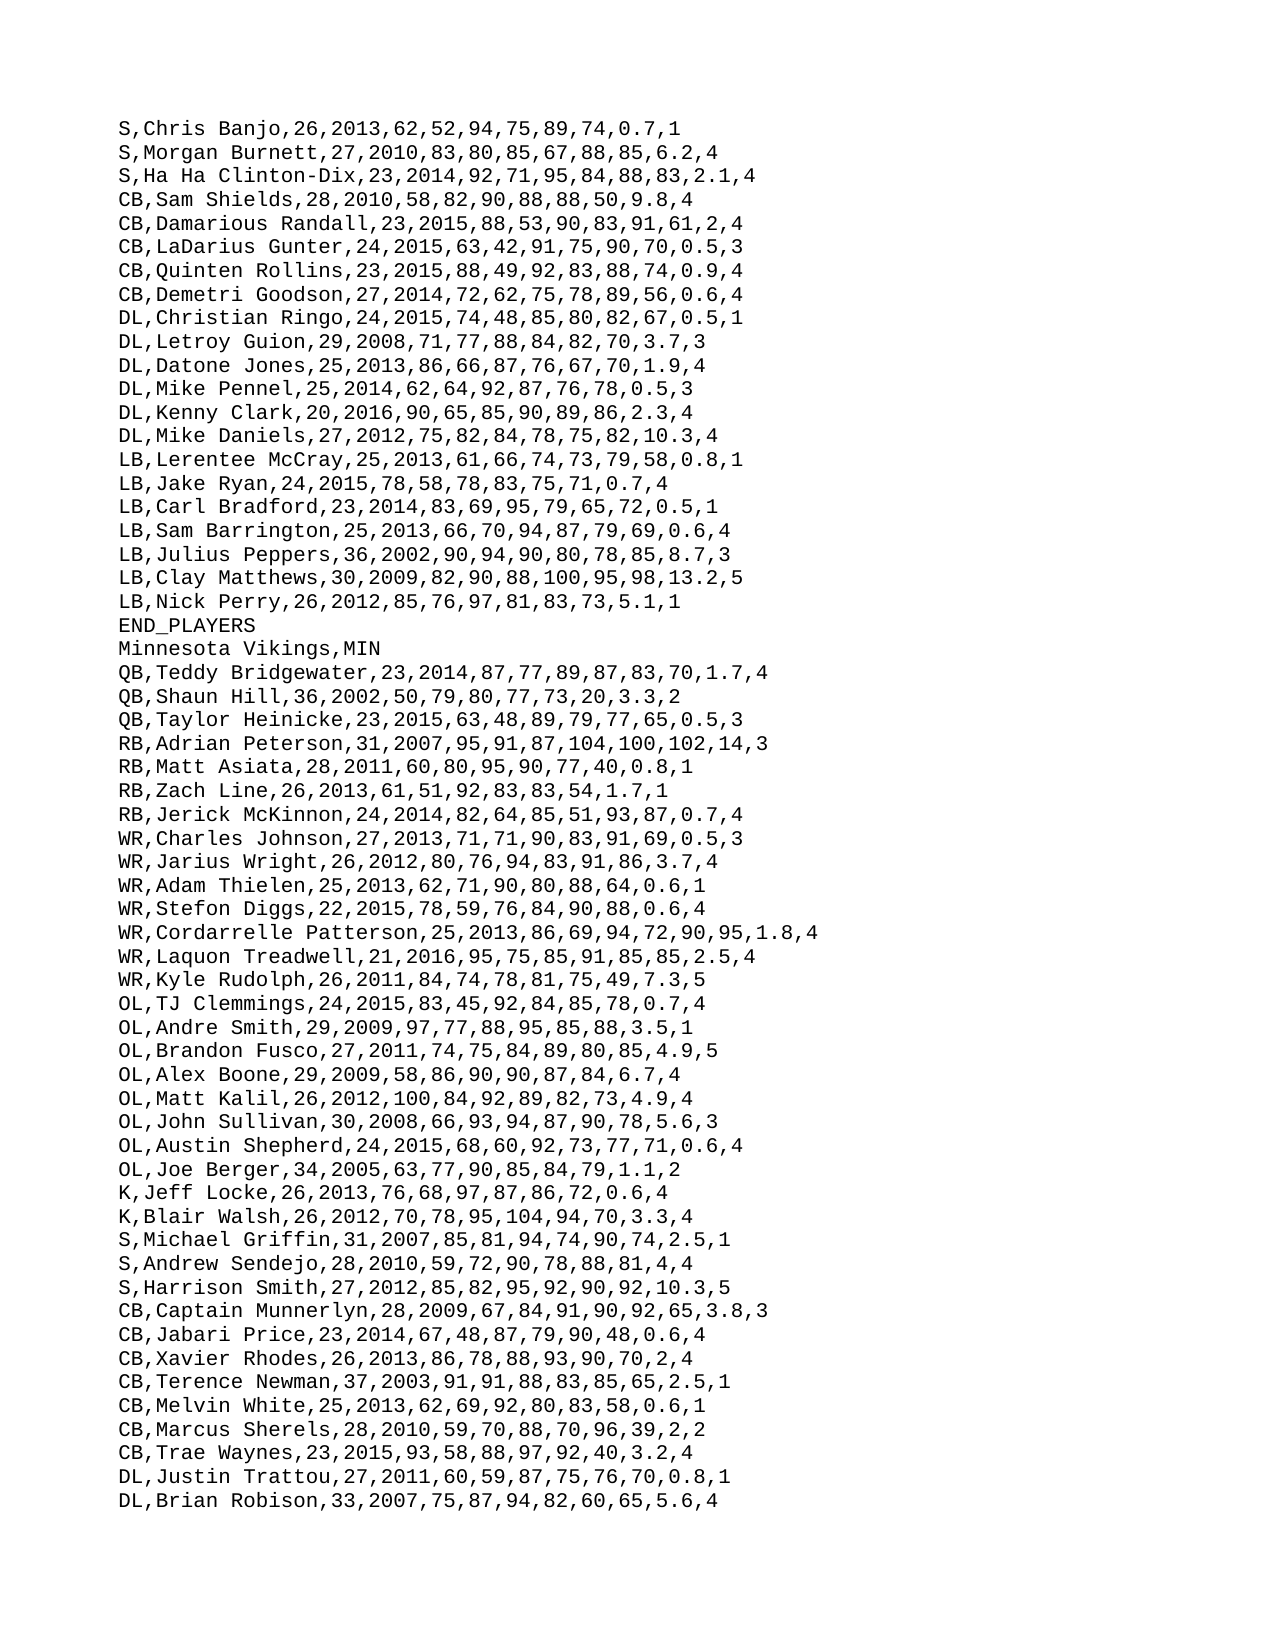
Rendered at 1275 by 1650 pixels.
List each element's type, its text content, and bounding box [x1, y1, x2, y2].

text DL,Datone Jones,25,2013,86,66,87,76,67,70,1.9,4 [118, 354, 1157, 378]
text OL,Austin Shepherd,24,2015,68,60,92,73,77,71,0.6,4 [118, 1135, 1157, 1158]
text QB,Teddy Bridgewater,23,2014,87,77,89,87,83,70,1.7,4 [118, 662, 1157, 686]
text OL,Joe Berger,34,2005,63,77,90,85,84,79,1.1,2 [118, 1158, 1157, 1182]
text OL,Andre Smith,29,2009,97,77,88,95,85,88,3.5,1 [118, 1017, 1157, 1040]
text RB,Zach Line,26,2013,61,51,92,83,83,54,1.7,1 [118, 780, 1157, 804]
text LB,Nick Perry,26,2012,85,76,97,81,83,73,5.1,1 [118, 591, 1157, 615]
text CB,LaDarius Gunter,24,2015,63,42,91,75,90,70,0.5,3 [118, 236, 1157, 260]
text LB,Julius Peppers,36,2002,90,94,90,80,78,85,8.7,3 [118, 544, 1157, 567]
text DL,Justin Trattou,27,2011,60,59,87,75,76,70,0.8,1 [118, 1466, 1157, 1489]
text END_PLAYERS [118, 615, 1157, 638]
text WR,Charles Johnson,27,2013,71,71,90,83,91,69,0.5,3 [118, 827, 1157, 851]
text OL,John Sullivan,30,2008,66,93,94,87,90,78,5.6,3 [118, 1111, 1157, 1135]
text K,Jeff Locke,26,2013,76,68,97,87,86,72,0.6,4 [118, 1182, 1157, 1206]
text LB,Clay Matthews,30,2009,82,90,88,100,95,98,13.2,5 [118, 567, 1157, 591]
text DL,Kenny Clark,20,2016,90,65,85,90,89,86,2.3,4 [118, 402, 1157, 426]
text WR,Adam Thielen,25,2013,62,71,90,80,88,64,0.6,1 [118, 875, 1157, 898]
text Minnesota Vikings,MIN [118, 638, 1157, 662]
text DL,Letroy Guion,29,2008,71,77,88,84,82,70,3.7,3 [118, 331, 1157, 354]
text LB,Carl Bradford,23,2014,83,69,95,79,65,72,0.5,1 [118, 496, 1157, 520]
text S,Andrew Sendejo,28,2010,59,72,90,78,88,81,4,4 [118, 1253, 1157, 1277]
text CB,Captain Munnerlyn,28,2009,67,84,91,90,92,65,3.8,3 [118, 1300, 1157, 1324]
text WR,Stefon Diggs,22,2015,78,59,76,84,90,88,0.6,4 [118, 898, 1157, 922]
text CB,Damarious Randall,23,2015,88,53,90,83,91,61,2,4 [118, 213, 1157, 236]
text LB,Sam Barrington,25,2013,66,70,94,87,79,69,0.6,4 [118, 520, 1157, 544]
text RB,Adrian Peterson,31,2007,95,91,87,104,100,102,14,3 [118, 733, 1157, 757]
text QB,Shaun Hill,36,2002,50,79,80,77,73,20,3.3,2 [118, 686, 1157, 709]
text CB,Quinten Rollins,23,2015,88,49,92,83,88,74,0.9,4 [118, 260, 1157, 284]
text OL,Matt Kalil,26,2012,100,84,92,89,82,73,4.9,4 [118, 1088, 1157, 1111]
text WR,Kyle Rudolph,26,2011,84,74,78,81,75,49,7.3,5 [118, 969, 1157, 993]
text RB,Jerick McKinnon,24,2014,82,64,85,51,93,87,0.7,4 [118, 804, 1157, 827]
text K,Blair Walsh,26,2012,70,78,95,104,94,70,3.3,4 [118, 1206, 1157, 1229]
text S,Harrison Smith,27,2012,85,82,95,92,90,92,10.3,5 [118, 1277, 1157, 1300]
text S,Morgan Burnett,27,2010,83,80,85,67,88,85,6.2,4 [118, 142, 1157, 165]
text DL,Mike Daniels,27,2012,75,82,84,78,75,82,10.3,4 [118, 426, 1157, 449]
text CB,Melvin White,25,2013,62,69,92,80,83,58,0.6,1 [118, 1395, 1157, 1419]
text OL,TJ Clemmings,24,2015,83,45,92,84,85,78,0.7,4 [118, 993, 1157, 1017]
text CB,Trae Waynes,23,2015,93,58,88,97,92,40,3.2,4 [118, 1442, 1157, 1466]
text CB,Sam Shields,28,2010,58,82,90,88,88,50,9.8,4 [118, 189, 1157, 213]
text WR,Cordarrelle Patterson,25,2013,86,69,94,72,90,95,1.8,4 [118, 922, 1157, 946]
text OL,Brandon Fusco,27,2011,74,75,84,89,80,85,4.9,5 [118, 1040, 1157, 1064]
text WR,Jarius Wright,26,2012,80,76,94,83,91,86,3.7,4 [118, 851, 1157, 875]
text RB,Matt Asiata,28,2011,60,80,95,90,77,40,0.8,1 [118, 757, 1157, 780]
text WR,Laquon Treadwell,21,2016,95,75,85,91,85,85,2.5,4 [118, 946, 1157, 969]
text QB,Taylor Heinicke,23,2015,63,48,89,79,77,65,0.5,3 [118, 709, 1157, 733]
text DL,Brian Robison,33,2007,75,87,94,82,60,65,5.6,4 [118, 1489, 1157, 1513]
text CB,Marcus Sherels,28,2010,59,70,88,70,96,39,2,2 [118, 1419, 1157, 1442]
text LB,Lerentee McCray,25,2013,61,66,74,73,79,58,0.8,1 [118, 449, 1157, 473]
text CB,Demetri Goodson,27,2014,72,62,75,78,89,56,0.6,4 [118, 284, 1157, 307]
text CB,Jabari Price,23,2014,67,48,87,79,90,48,0.6,4 [118, 1324, 1157, 1348]
text OL,Alex Boone,29,2009,58,86,90,90,87,84,6.7,4 [118, 1064, 1157, 1088]
text S,Michael Griffin,31,2007,85,81,94,74,90,74,2.5,1 [118, 1229, 1157, 1253]
text DL,Mike Pennel,25,2014,62,64,92,87,76,78,0.5,3 [118, 378, 1157, 402]
text CB,Xavier Rhodes,26,2013,86,78,88,93,90,70,2,4 [118, 1348, 1157, 1371]
text CB,Terence Newman,37,2003,91,91,88,83,85,65,2.5,1 [118, 1371, 1157, 1395]
text S,Ha Ha Clinton-Dix,23,2014,92,71,95,84,88,83,2.1,4 [118, 165, 1157, 189]
text LB,Jake Ryan,24,2015,78,58,78,83,75,71,0.7,4 [118, 473, 1157, 496]
text DL,Christian Ringo,24,2015,74,48,85,80,82,67,0.5,1 [118, 307, 1157, 331]
text S,Chris Banjo,26,2013,62,52,94,75,89,74,0.7,1 [118, 118, 1157, 142]
